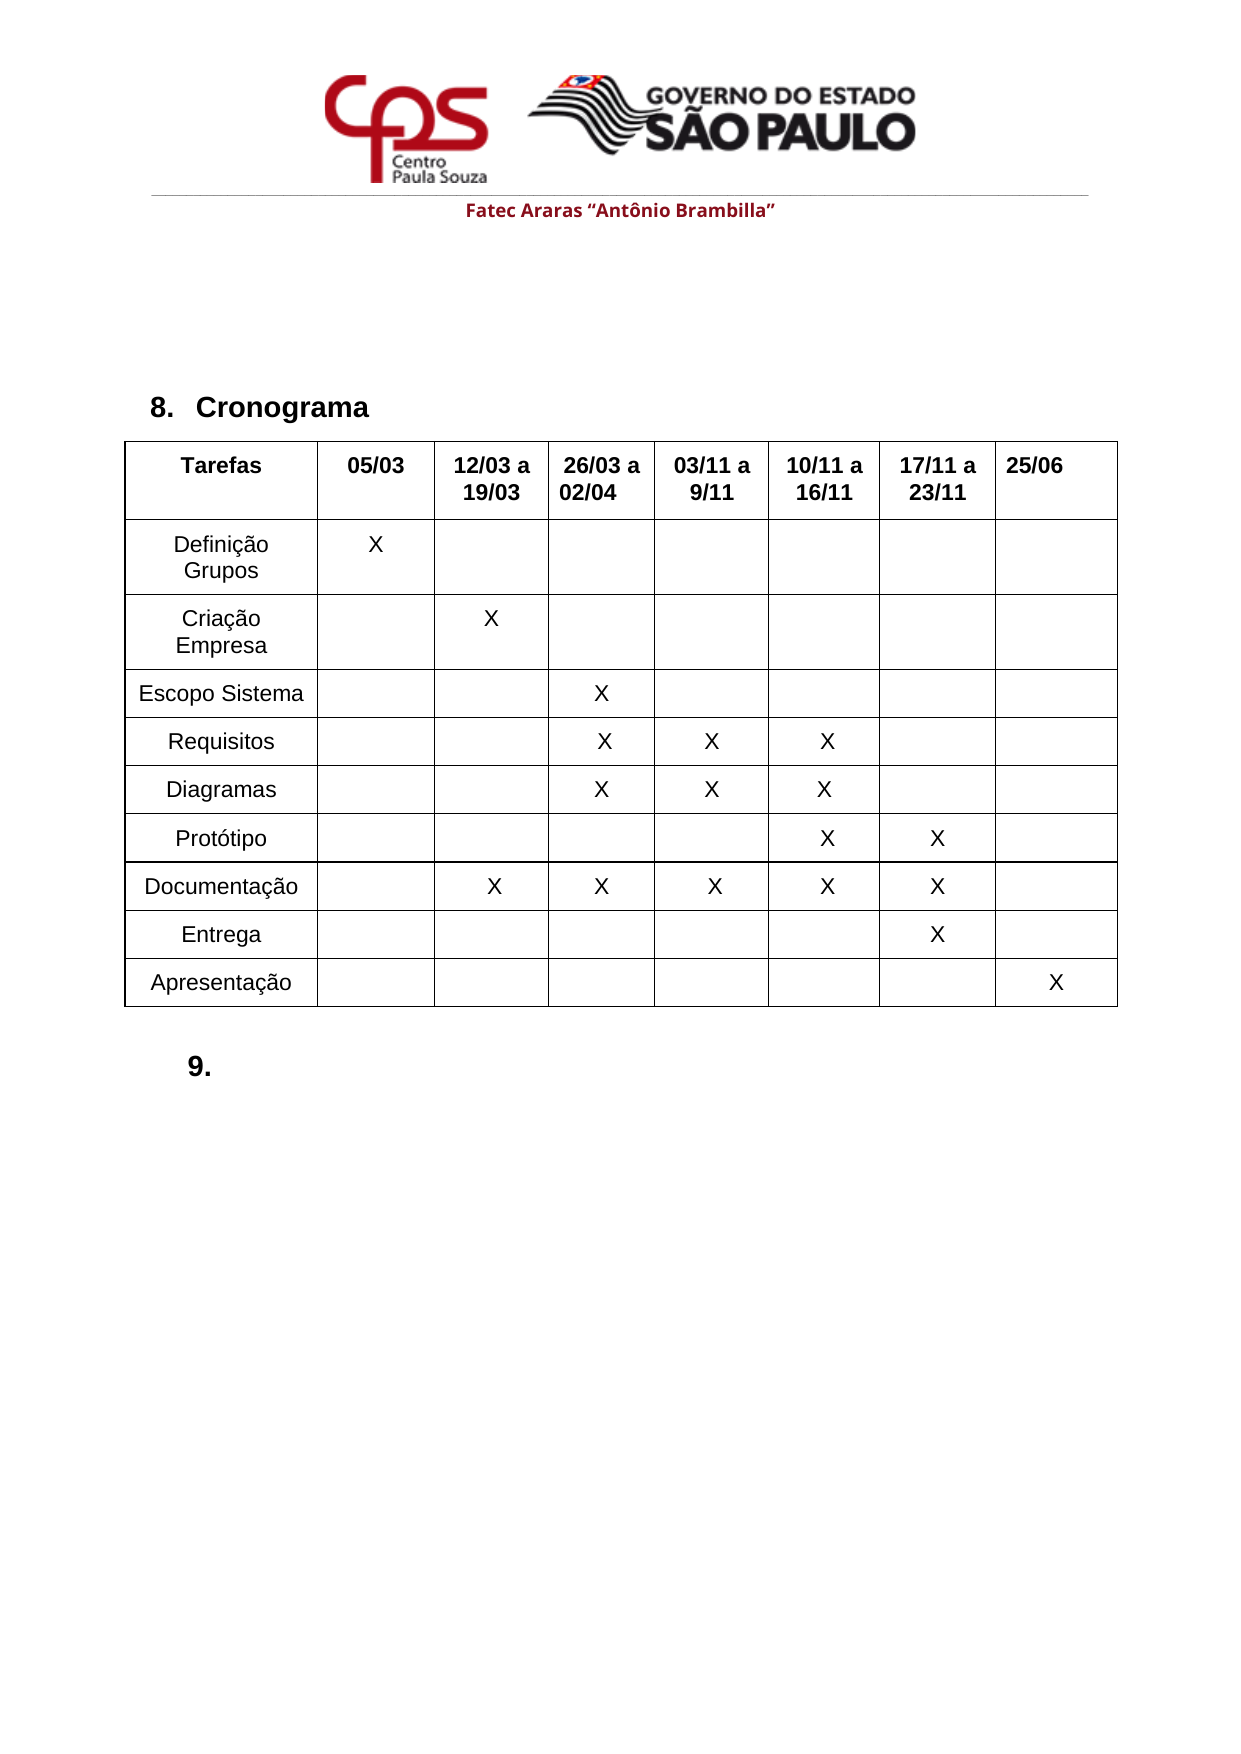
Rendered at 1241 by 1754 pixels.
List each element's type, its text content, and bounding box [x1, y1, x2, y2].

table_cell X [655, 766, 768, 813]
table_cell [996, 718, 1117, 765]
table_cell [318, 814, 434, 861]
table_cell X [435, 863, 548, 909]
table_cell X [655, 718, 768, 765]
table_cell X [880, 911, 995, 958]
table_cell [549, 959, 654, 1006]
table_cell [655, 814, 768, 861]
table_cell [318, 911, 434, 958]
table_cell [996, 863, 1117, 909]
table_header 10/11 a 16/11 [769, 442, 879, 519]
table_cell [435, 814, 548, 861]
table_cell [318, 959, 434, 1006]
table_cell [996, 911, 1117, 958]
table_cell Definição Grupos [126, 520, 317, 594]
table_cell [880, 595, 995, 668]
table_cell [318, 670, 434, 717]
table_cell [318, 863, 434, 909]
table_cell [769, 959, 879, 1006]
table_cell [435, 911, 548, 958]
table_cell X [996, 959, 1117, 1006]
table_cell [996, 766, 1117, 813]
table_cell [318, 595, 434, 668]
table_cell [880, 670, 995, 717]
table_cell X [769, 814, 879, 861]
table_cell [655, 670, 768, 717]
table_cell [880, 959, 995, 1006]
table_cell [996, 520, 1117, 594]
table_cell Diagramas [126, 766, 317, 813]
table_cell [435, 766, 548, 813]
table_cell [435, 718, 548, 765]
table_cell [549, 595, 654, 668]
table_cell Requisitos [126, 718, 317, 765]
table_cell X [549, 718, 654, 765]
table_cell X [769, 863, 879, 909]
table_cell X [655, 863, 768, 909]
table_cell [880, 766, 995, 813]
table_cell [549, 520, 654, 594]
table_header 17/11 a 23/11 [880, 442, 995, 519]
table_cell X [549, 766, 654, 813]
table_cell X [549, 863, 654, 909]
table_cell [880, 520, 995, 594]
table_cell Apresentação [126, 959, 317, 1006]
table_header 25/06 [996, 442, 1117, 519]
table_cell [435, 520, 548, 594]
table_cell X [880, 814, 995, 861]
table_cell Entrega [126, 911, 317, 958]
table_cell X [318, 520, 434, 594]
table_cell [996, 595, 1117, 668]
table_cell Protótipo [126, 814, 317, 861]
table_cell [318, 718, 434, 765]
table_header 03/11 a 9/11 [655, 442, 768, 519]
table_cell Documentação [126, 863, 317, 909]
table_cell [549, 814, 654, 861]
table_cell X [549, 670, 654, 717]
table_cell [435, 670, 548, 717]
table_cell [769, 595, 879, 668]
table_cell [655, 520, 768, 594]
table_cell X [769, 718, 879, 765]
table_cell X [435, 595, 548, 668]
table_cell X [880, 863, 995, 909]
table_cell X [769, 766, 879, 813]
table_cell [996, 814, 1117, 861]
table_cell [435, 959, 548, 1006]
table_cell Criação Empresa [126, 595, 317, 668]
table_header 26/03 a 02/04 [549, 442, 654, 519]
table_cell [318, 766, 434, 813]
table_cell [655, 911, 768, 958]
subtitle Cronograma [150, 390, 1090, 423]
table_header 05/03 [318, 442, 434, 519]
table_cell Escopo Sistema [126, 670, 317, 717]
table_cell [655, 959, 768, 1006]
table_cell [549, 911, 654, 958]
table_cell [996, 670, 1117, 717]
table_header 12/03 a 19/03 [435, 442, 548, 519]
table_header Tarefas [126, 442, 317, 519]
table_cell [655, 595, 768, 668]
table_cell [880, 718, 995, 765]
table_cell [769, 911, 879, 958]
table_cell [769, 670, 879, 717]
table_cell [769, 520, 879, 594]
